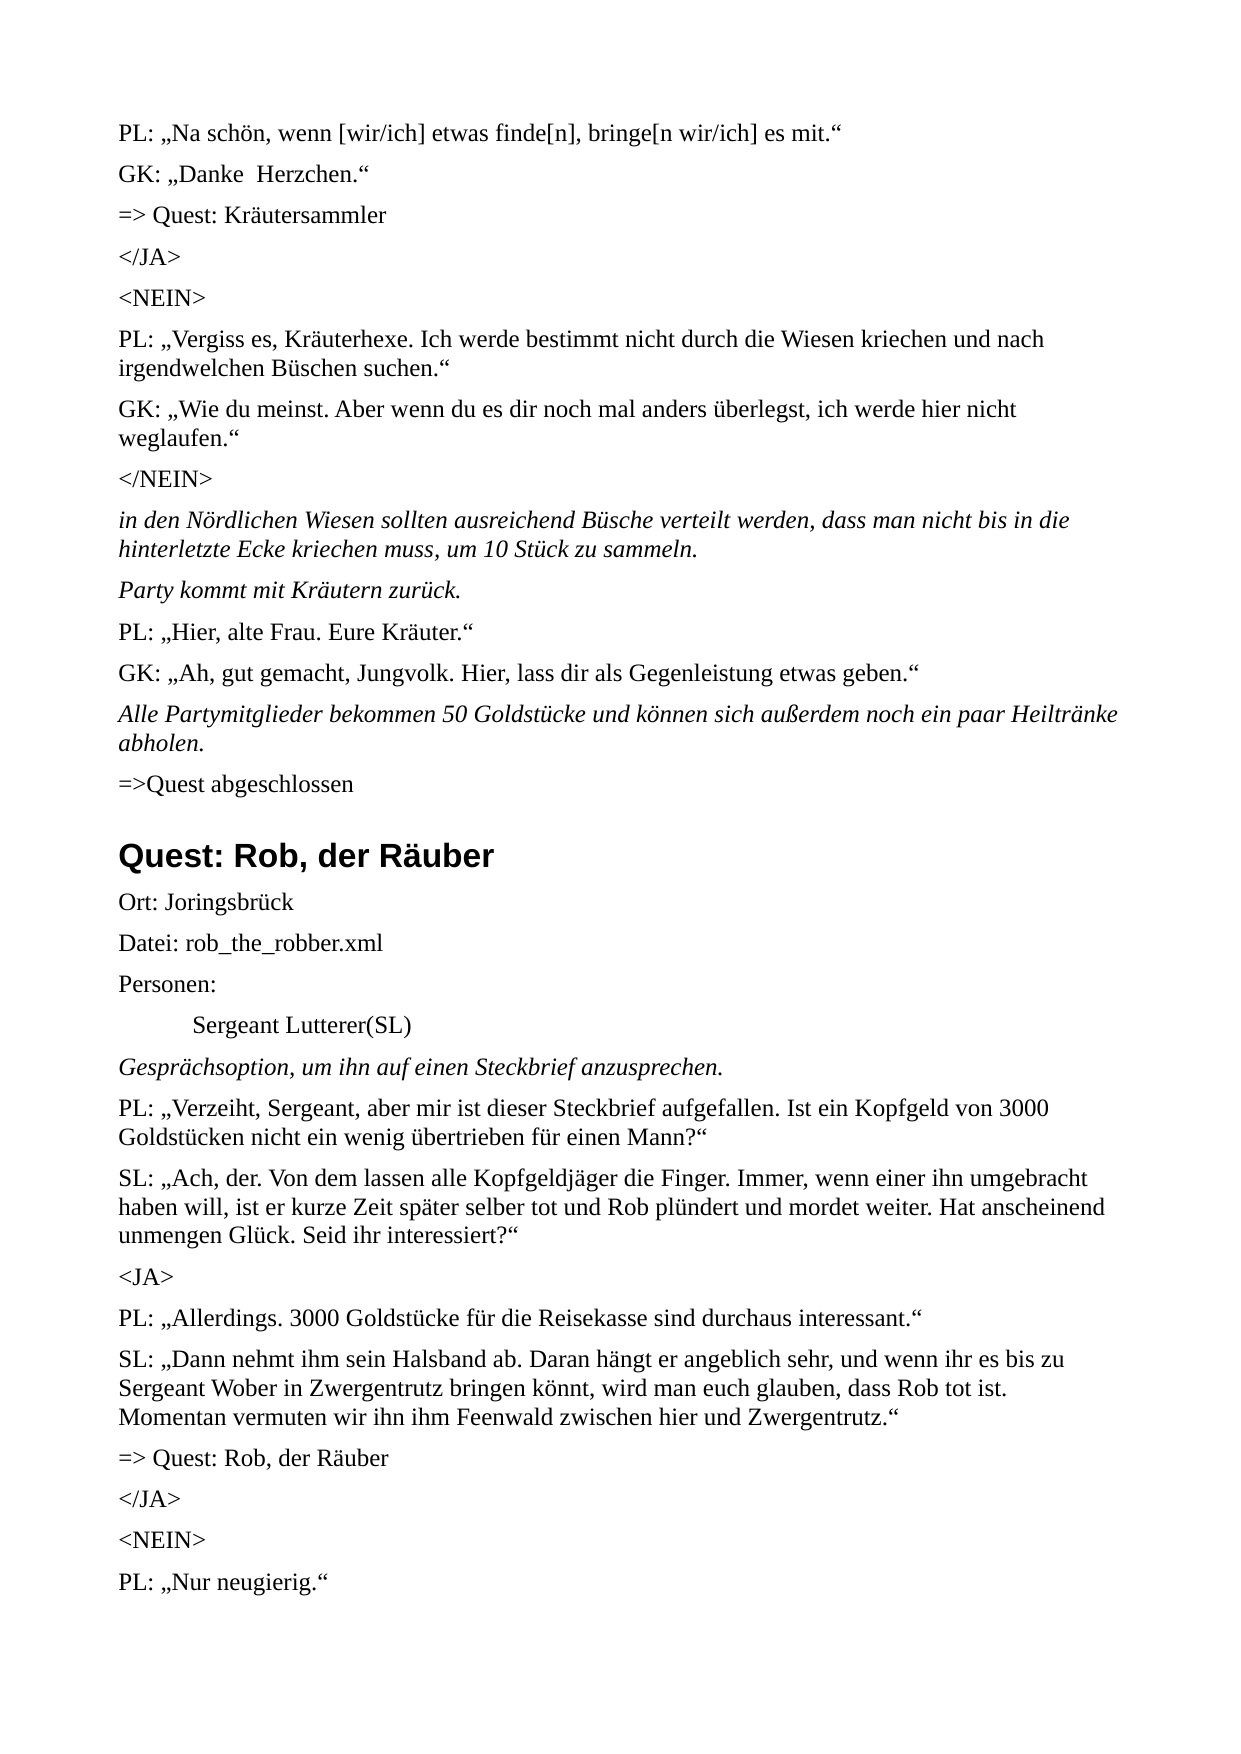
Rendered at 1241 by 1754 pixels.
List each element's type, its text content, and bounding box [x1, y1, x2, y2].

text Sergeant Lutterer(SL) [118, 1011, 1122, 1039]
text PL: „Na schön, wenn [wir/ich] etwas finde[n], bringe[n wir/ich] es mit.“ [118, 118, 1122, 147]
text GK: „Danke Herzchen.“ [118, 159, 1122, 188]
text Datei: rob_the_robber.xml [118, 928, 1122, 957]
text <NEIN> [118, 1526, 1122, 1554]
text GK: „Ah, gut gemacht, Jungvolk. Hier, lass dir als Gegenleistung etwas geben.“ [118, 658, 1122, 687]
text => Quest: Rob, der Räuber [118, 1443, 1122, 1472]
text Ort: Joringsbrück [118, 887, 1122, 916]
text =>Quest abgeschlossen [118, 769, 1122, 798]
text </JA> [118, 1484, 1122, 1513]
text GK: „Wie du meinst. Aber wenn du es dir noch mal anders überlegst, ich werde hier nicht weglaufen.“ [118, 394, 1122, 452]
text Personen: [118, 969, 1122, 998]
text PL: „Verzeiht, Sergeant, aber mir ist dieser Steckbrief aufgefallen. Ist ein Kopfgeld von 3000 Goldstücken nicht ein wenig übertrieben für einen Mann?“ [118, 1093, 1122, 1151]
text SL: „Dann nehmt ihm sein Halsband ab. Daran hängt er angeblich sehr, und wenn ihr es bis zu Sergeant Wober in Zwergentrutz bringen könnt, wird man euch glauben, dass Rob tot ist. Momentan vermuten wir ihn ihm Feenwald zwischen hier und Zwergentrutz.“ [118, 1344, 1122, 1431]
text <JA> [118, 1262, 1122, 1291]
text Alle Partymitglieder bekommen 50 Goldstücke und können sich außerdem noch ein paar Heiltränke abholen. [118, 699, 1122, 757]
text PL: „Vergiss es, Kräuterhexe. Ich werde bestimmt nicht durch die Wiesen kriechen und nach irgendwelchen Büschen suchen.“ [118, 324, 1122, 382]
text </NEIN> [118, 464, 1122, 493]
text PL: „Allerdings. 3000 Goldstücke für die Reisekasse sind durchaus interessant.“ [118, 1303, 1122, 1332]
text Gesprächsoption, um ihn auf einen Steckbrief anzusprechen. [118, 1052, 1122, 1081]
subtitle Quest: Rob, der Räuber [118, 836, 1122, 874]
text <NEIN> [118, 283, 1122, 312]
text SL: „Ach, der. Von dem lassen alle Kopfgeldjäger die Finger. Immer, wenn einer ihn umgebracht haben will, ist er kurze Zeit später selber tot und Rob plündert und mordet weiter. Hat anscheinend unmengen Glück. Seid ihr interessiert?“ [118, 1163, 1122, 1249]
text PL: „Hier, alte Frau. Eure Kräuter.“ [118, 617, 1122, 646]
text Party kommt mit Kräutern zurück. [118, 576, 1122, 604]
text in den Nördlichen Wiesen sollten ausreichend Büsche verteilt werden, dass man nicht bis in die hinterletzte Ecke kriechen muss, um 10 Stück zu sammeln. [118, 506, 1122, 563]
text PL: „Nur neugierig.“ [118, 1567, 1122, 1596]
text => Quest: Kräutersammler [118, 201, 1122, 229]
text </JA> [118, 242, 1122, 271]
